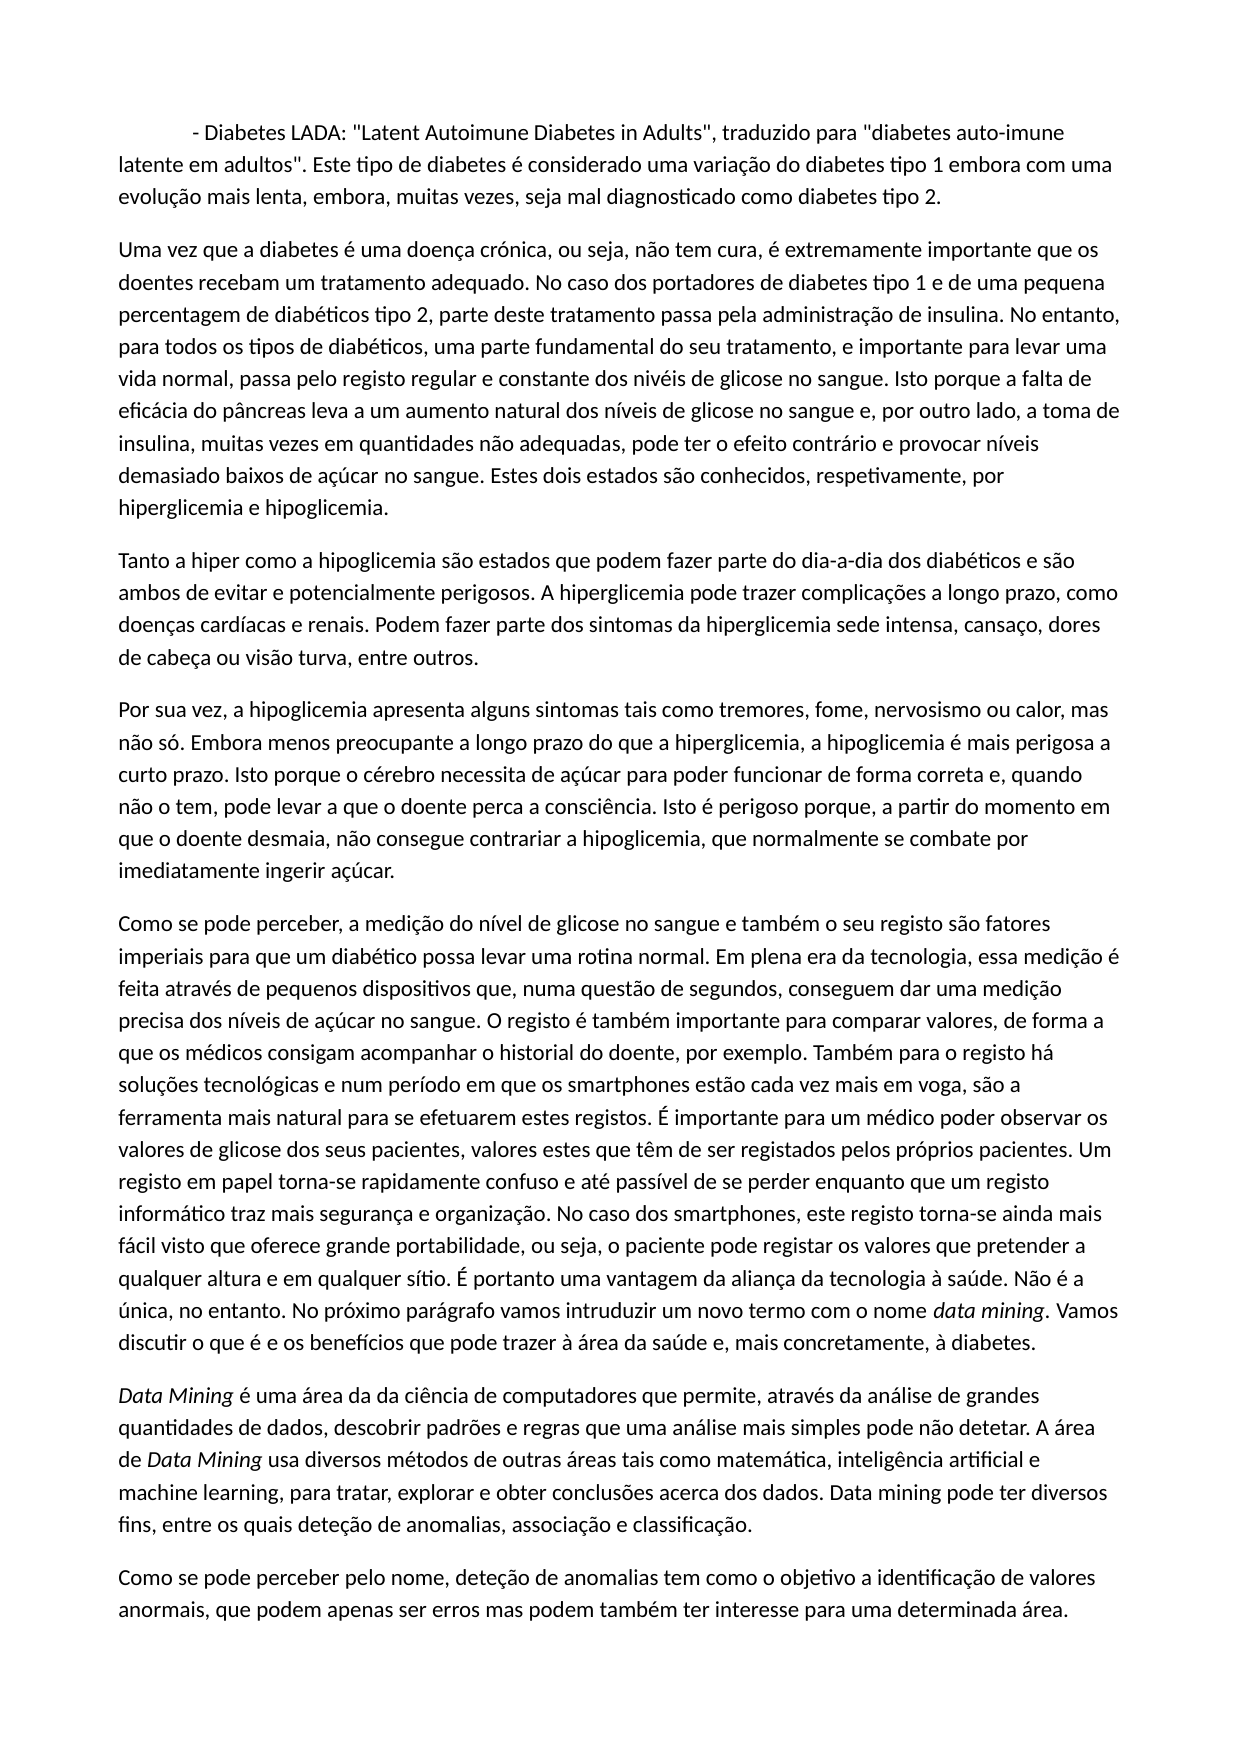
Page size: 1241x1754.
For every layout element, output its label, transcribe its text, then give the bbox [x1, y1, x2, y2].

text Como se pode perceber, a medição do nível de glicose no sangue e também o seu registo são fatores imperiais para que um diabético possa levar uma rotina normal. Em plena era da tecnologia, essa medição é feita através de pequenos dispositivos que, numa questão de segundos, conseguem dar uma medição precisa dos níveis de açúcar no sangue. O registo é também importante para comparar valores, de forma a que os médicos consigam acompanhar o historial do doente, por exemplo. Também para o registo há soluções tecnológicas e num período em que os smartphones estão cada vez mais em voga, são a ferramenta mais natural para se efetuarem estes registos. É importante para um médico poder observar os valores de glicose dos seus pacientes, valores estes que têm de ser registados pelos próprios pacientes. Um registo em papel torna-se rapidamente confuso e até passível de se perder enquanto que um registo informático traz mais segurança e organização. No caso dos smartphones, este registo torna-se ainda mais fácil visto que oferece grande portabilidade, ou seja, o paciente pode registar os valores que pretender a qualquer altura e em qualquer sítio. É portanto uma vantagem da aliança da tecnologia à saúde. Não é a única, no entanto. No próximo parágrafo vamos intruduzir um novo termo com o nome data mining. Vamos discutir o que é e os benefícios que pode trazer à área da saúde e, mais concretamente, à diabetes. [118, 909, 1122, 1356]
text Por sua vez, a hipoglicemia apresenta alguns sintomas tais como tremores, fome, nervosismo ou calor, mas não só. Embora menos preocupante a longo prazo do que a hiperglicemia, a hipoglicemia é mais perigosa a curto prazo. Isto porque o cérebro necessita de açúcar para poder funcionar de forma correta e, quando não o tem, pode levar a que o doente perca a consciência. Isto é perigoso porque, a partir do momento em que o doente desmaia, não consegue contrariar a hipoglicemia, que normalmente se combate por imediatamente ingerir açúcar. [118, 696, 1122, 884]
text Tanto a hiper como a hipoglicemia são estados que podem fazer parte do dia-a-dia dos diabéticos e são ambos de evitar e potencialmente perigosos. A hiperglicemia pode trazer complicações a longo prazo, como doenças cardíacas e renais. Podem fazer parte dos sintomas da hiperglicemia sede intensa, cansaço, dores de cabeça ou visão turva, entre outros. [118, 546, 1122, 671]
text Uma vez que a diabetes é uma doença crónica, ou seja, não tem cura, é extremamente importante que os doentes recebam um tratamento adequado. No caso dos portadores de diabetes tipo 1 e de uma pequena percentagem de diabéticos tipo 2, parte deste tratamento passa pela administração de insulina. No entanto, para todos os tipos de diabéticos, uma parte fundamental do seu tratamento, e importante para levar uma vida normal, passa pelo registo regular e constante dos nivéis de glicose no sangue. Isto porque a falta de eficácia do pâncreas leva a um aumento natural dos níveis de glicose no sangue e, por outro lado, a toma de insulina, muitas vezes em quantidades não adequadas, pode ter o efeito contrário e provocar níveis demasiado baixos de açúcar no sangue. Estes dois estados são conhecidos, respetivamente, por hiperglicemia e hipoglicemia. [118, 236, 1122, 521]
text - Diabetes LADA: "Latent Autoimune Diabetes in Adults", traduzido para "diabetes auto-imune latente em adultos". Este tipo de diabetes é considerado uma variação do diabetes tipo 1 embora com uma evolução mais lenta, embora, muitas vezes, seja mal diagnosticado como diabetes tipo 2. [118, 118, 1122, 211]
text Como se pode perceber pelo nome, deteção de anomalias tem como o objetivo a identificação de valores anormais, que podem apenas ser erros mas podem também ter interesse para uma determinada área. [118, 1563, 1122, 1623]
text Data Mining é uma área da da ciência de computadores que permite, através da análise de grandes quantidades de dados, descobrir padrões e regras que uma análise mais simples pode não detetar. A área de Data Mining usa diversos métodos de outras áreas tais como matemática, inteligência artificial e machine learning, para tratar, explorar e obter conclusões acerca dos dados. Data mining pode ter diversos fins, entre os quais deteção de anomalias, associação e classificação. [118, 1381, 1122, 1538]
